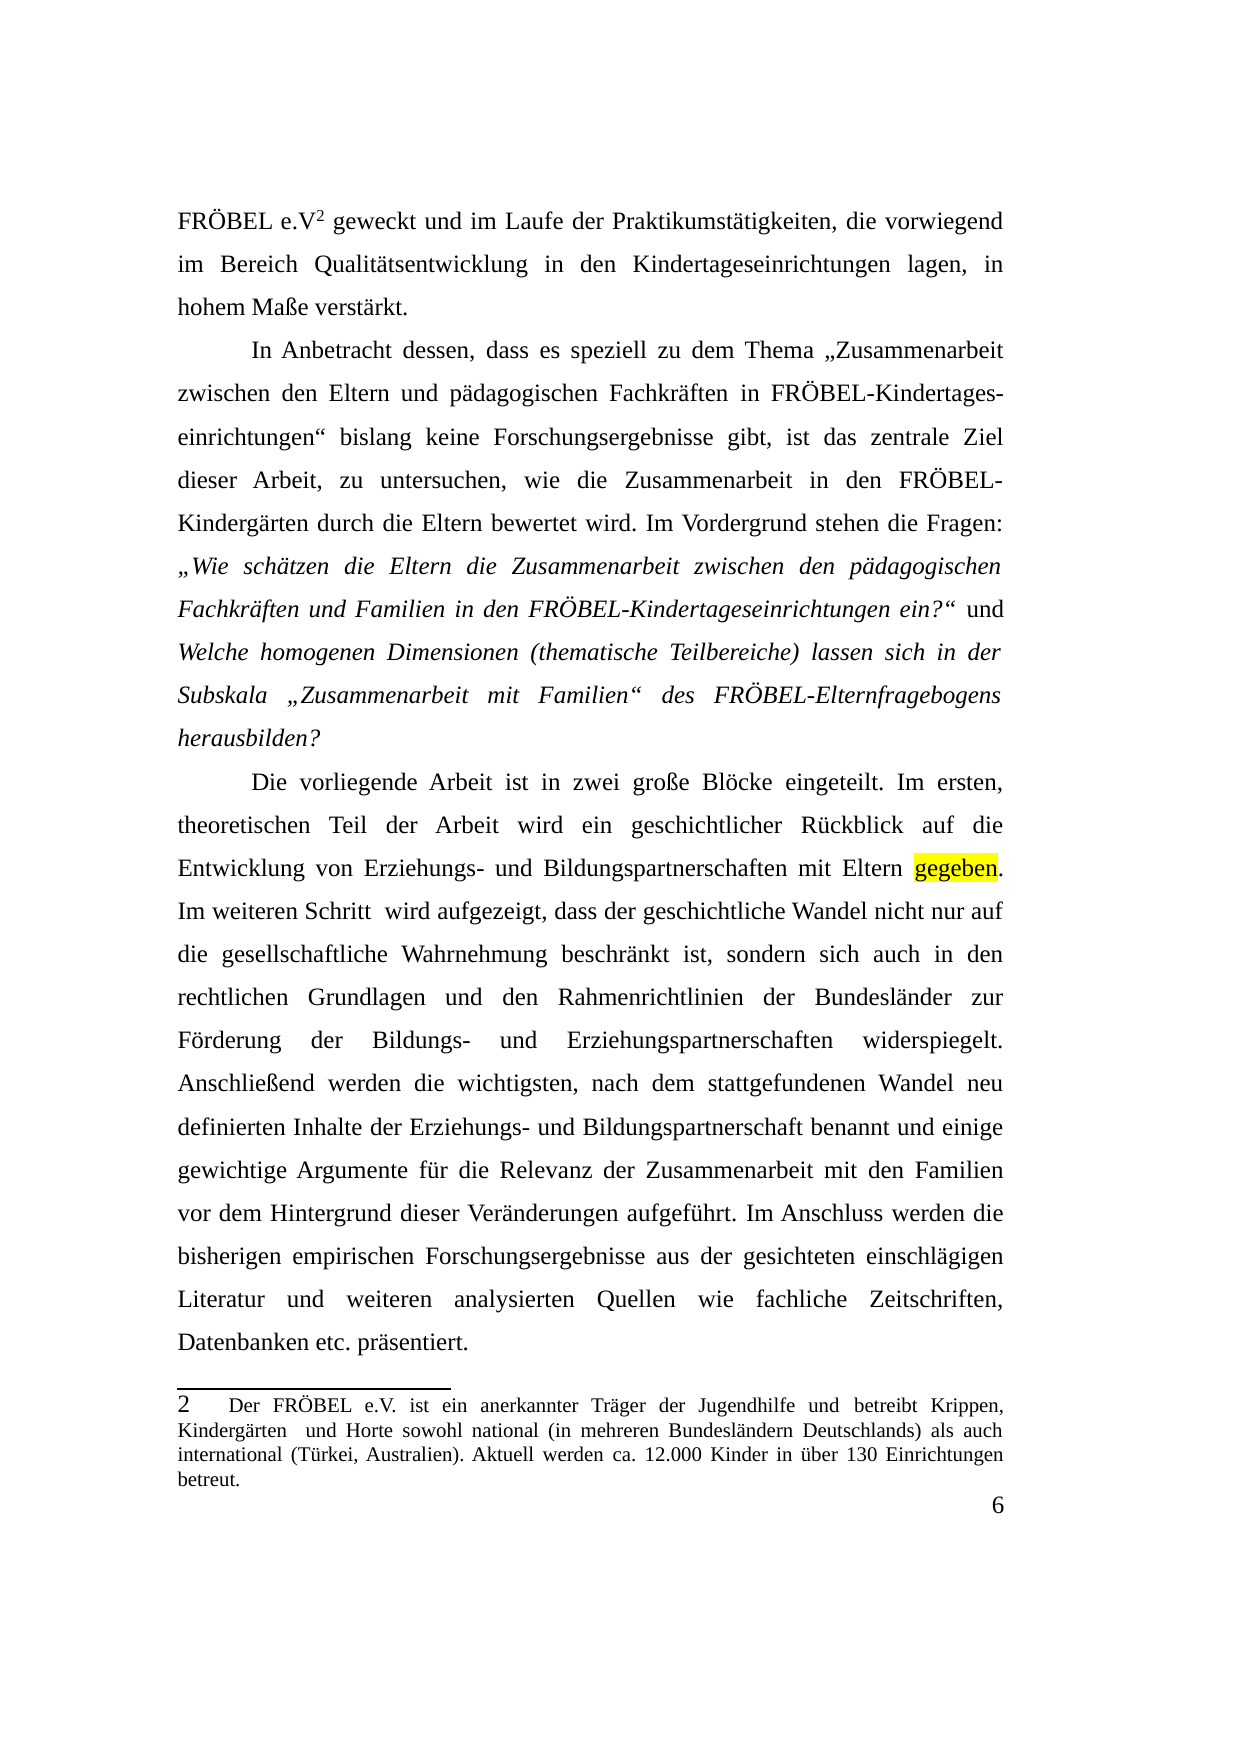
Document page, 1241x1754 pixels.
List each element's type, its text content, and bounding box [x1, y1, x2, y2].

text In Anbetracht dessen, dass es speziell zu dem Thema „Zusammenarbeit zwischen den Eltern und pädagogischen Fachkräften in FRÖBEL-Kindertages-einrichtungen“ bislang keine Forschungsergebnisse gibt, ist das zentrale Ziel dieser Arbeit, zu untersuchen, wie die Zusammenarbeit in den FRÖBEL-Kindergärten durch die Eltern bewertet wird. Im Vordergrund stehen die Fragen: „Wie schätzen die Eltern die Zusammenarbeit zwischen den pädagogischen Fachkräften und Familien in den FRÖBEL-Kindertageseinrichtungen ein?“ und Welche homogenen Dimensionen (thematische Teilbereiche) lassen sich in der Subskala „Zusammenarbeit mit Familien“ des FRÖBEL-Elternfragebogens herausbilden? [177, 335, 1004, 752]
text Der empirische Teil der Arbeit befasst sich mit einer explorativen Untersuchung zum Thema „Zusammenarbeit mit Familien in Kindertageseinrichtungen“, die im Rahmen des Projekts „FRÖBEL-Eltern- und Mitarbeiter/-innenbefragung 2013” durchgeführt wurde. Das Interesse an den FRÖBEL-Kindergärten und deren Zusammenarbeit mit den Familien wurde während meines dreimonatigen Praktikums bei dem gemeinnützigen Verein FRÖBEL e.V geweckt und im Laufe der Praktikumstätigkeiten, die vorwiegend im Bereich Qualitätsentwicklung in den Kindertageseinrichtungen lagen, in hohem Maße verstärkt. [177, 206, 1004, 321]
text Der FRÖBEL e.V. ist ein anerkannter Träger der Jugendhilfe und betreibt Krippen, Kindergärten und Horte sowohl national (in mehreren Bundesländern Deutschlands) als auch international (Türkei, Australien). Aktuell werden ca. 12.000 Kinder in über 130 Einrichtungen betreut. [177, 1389, 1004, 1491]
text Die vorliegende Arbeit ist in zwei große Blöcke eingeteilt. Im ersten, theoretischen Teil der Arbeit wird ein geschichtlicher Rückblick auf die Entwicklung von Erziehungs- und Bildungspartnerschaften mit Eltern gegeben. Im weiteren Schritt wird aufgezeigt, dass der geschichtliche Wandel nicht nur auf die gesellschaftliche Wahrnehmung beschränkt ist, sondern sich auch in den rechtlichen Grundlagen und den Rahmenrichtlinien der Bundesländer zur Förderung der Bildungs- und Erziehungspartnerschaften widerspiegelt. Anschließend werden die wichtigsten, nach dem stattgefundenen Wandel neu definierten Inhalte der Erziehungs- und Bildungspartnerschaft benannt und einige gewichtige Argumente für die Relevanz der Zusammenarbeit mit den Familien vor dem Hintergrund dieser Veränderungen aufgeführt. Im Anschluss werden die bisherigen empirischen Forschungsergebnisse aus der gesichteten einschlägigen Literatur und weiteren analysierten Quellen wie fachliche Zeitschriften, Datenbanken etc. präsentiert. [177, 767, 1004, 1356]
